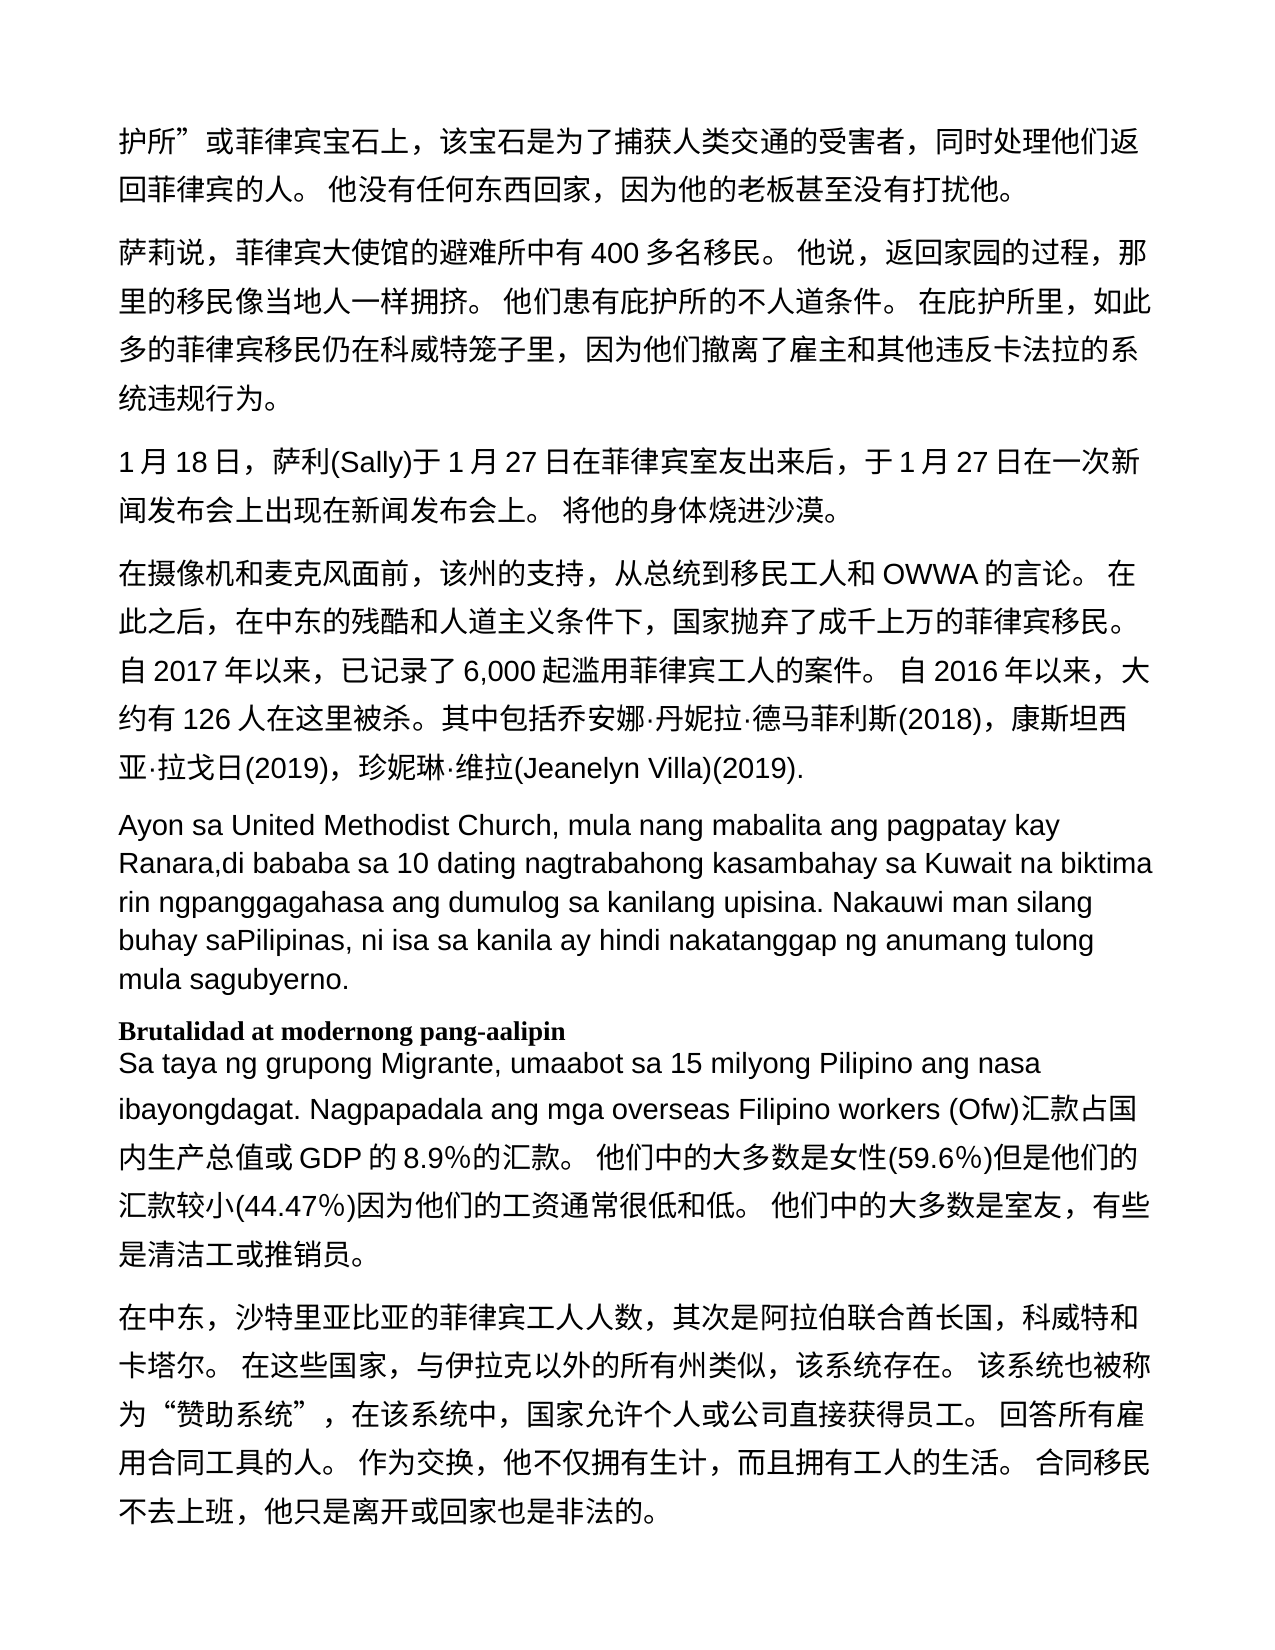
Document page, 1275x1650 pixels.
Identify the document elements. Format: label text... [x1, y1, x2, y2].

text Ayon sa United Methodist Church, mula nang mabalita ang pagpatay kay Ranara,di bababa sa 10 dating nagtrabahong kasambahay sa Kuwait na biktima rin ngpanggagahasa ang dumulog sa kanilang upisina. Nakauwi man silang buhay saPilipinas, ni isa sa kanila ay hindi nakatanggap ng anumang tulong mula sagubyerno. [118, 807, 1157, 995]
text 1月18日，萨利(Sally)于1月27日在菲律宾室友出来后，于1月27日在一次新闻发布会上出现在新闻发布会上。 将他的身体烧进沙漠。 [118, 438, 1157, 529]
text 护所”或菲律宾宝石上，该宝石是为了捕获人类交通的受害者，同时处理他们返回菲律宾的人。 他没有任何东西回家，因为他的老板甚至没有打扰他。 [118, 118, 1157, 209]
subtitle Brutalidad at modernong pang-aalipin [118, 1015, 1157, 1046]
text Sa taya ng grupong Migrante, umaabot sa 15 milyong Pilipino ang nasa ibayongdagat. Nagpapadala ang mga overseas Filipino workers (Ofw)汇款占国内生产总值或GDP的8.9％的汇款。 他们中的大多数是女性(59.6％)但是他们的汇款较小(44.47％)因为他们的工资通常很低和低。 他们中的大多数是室友，有些是清洁工或推销员。 [118, 1046, 1157, 1274]
text 在摄像机和麦克风面前，该州的支持，从总统到移民工人和OWWA的言论。 在此之后，在中东的残酷和人道主义条件下，国家抛弃了成千上万的菲律宾移民。 自2017年以来，已记录了6,000起滥用菲律宾工人的案件。 自2016年以来，大约有126人在这里被杀。其中包括乔安娜·丹妮拉·德马菲利斯(2018)，康斯坦西亚·拉戈日(2019)，珍妮琳·维拉(Jeanelyn Villa)(2019). [118, 550, 1157, 787]
text 萨莉说，菲律宾大使馆的避难所中有400多名移民。 他说，返回家园的过程，那里的移民像当地人一样拥挤。 他们患有庇护所的不人道条件。 在庇护所里，如此多的菲律宾移民仍在科威特笼子里，因为他们撤离了雇主和其他违反卡法拉的系统违规行为。 [118, 230, 1157, 418]
text 在中东，沙特里亚比亚的菲律宾工人人数，其次是阿拉伯联合酋长国，科威特和卡塔尔。 在这些国家，与伊拉克以外的所有州类似，该系统存在。 该系统也被称为“赞助系统”，在该系统中，国家允许个人或公司直接获得员工。 回答所有雇用合同工具的人。 作为交换，他不仅拥有生计，而且拥有工人的生活。 合同移民不去上班，他只是离开或回家也是非法的。 [118, 1294, 1157, 1531]
